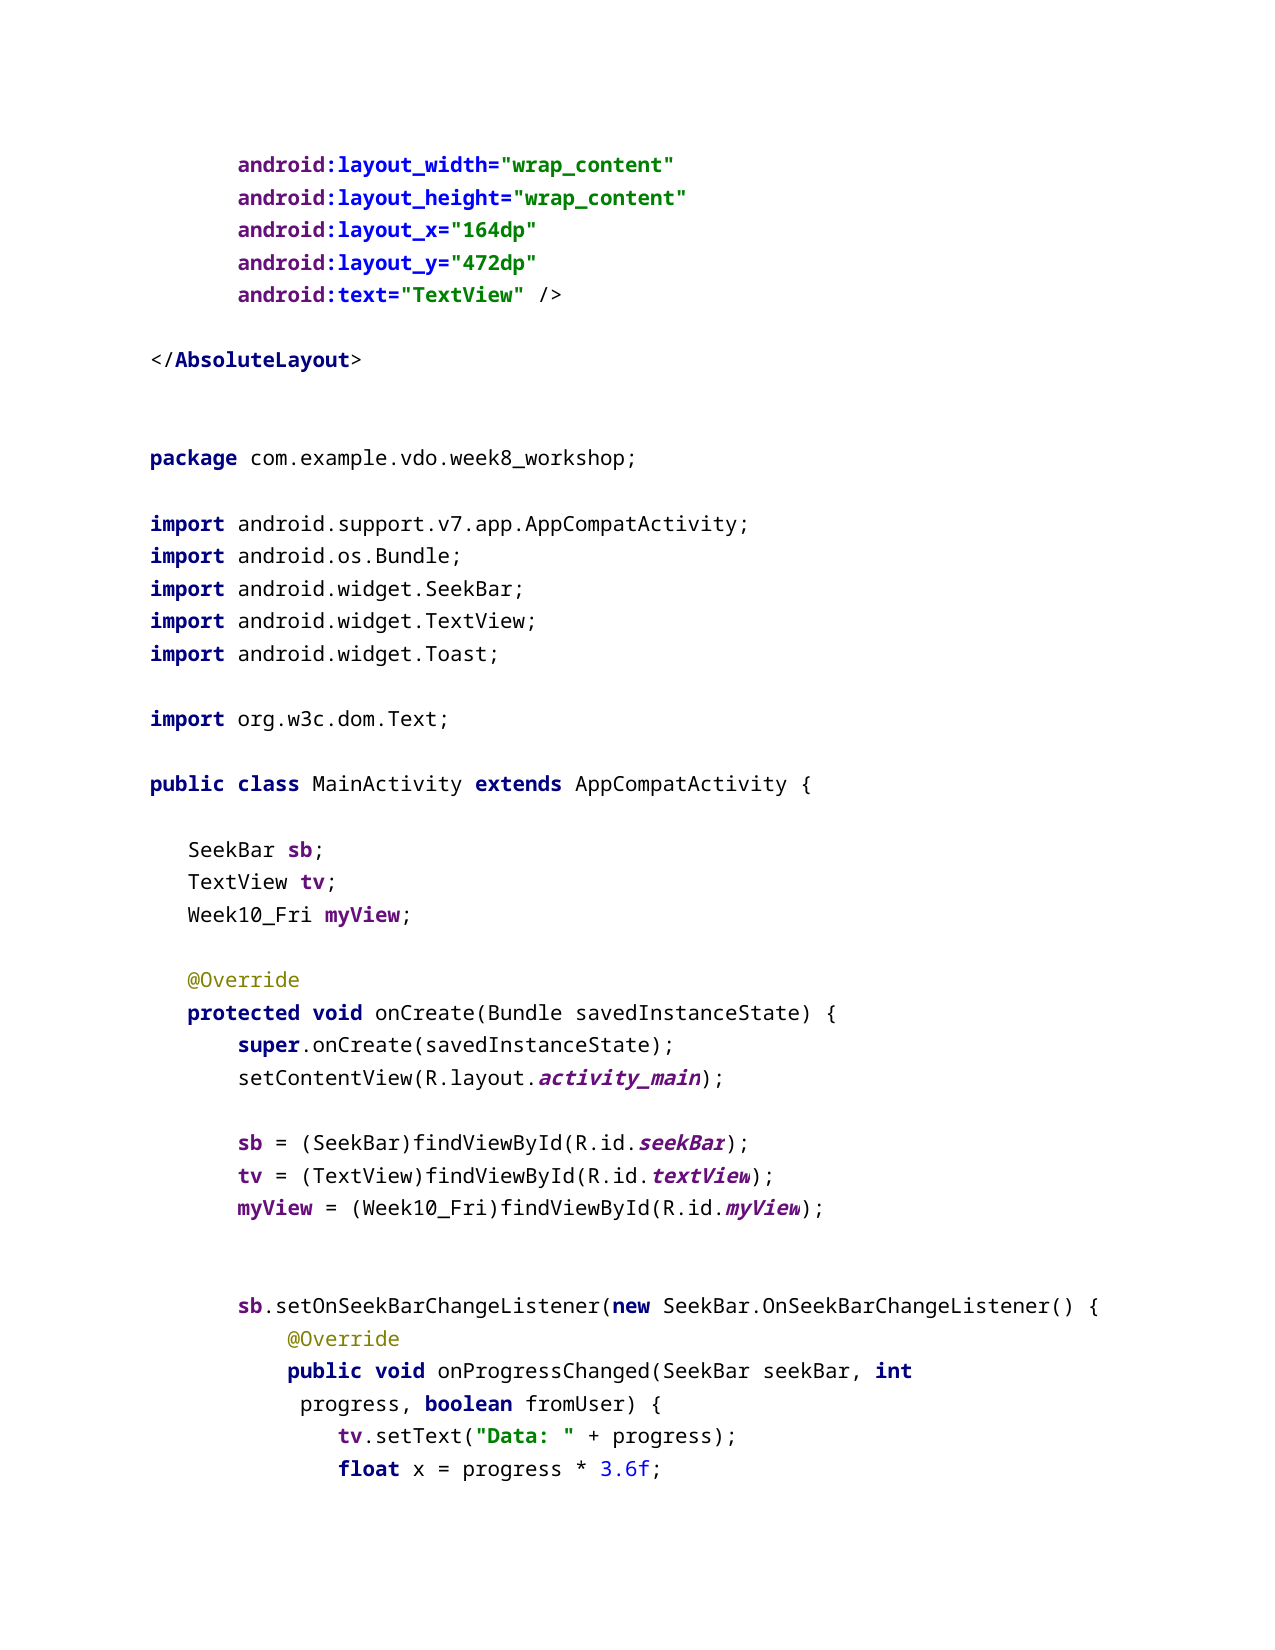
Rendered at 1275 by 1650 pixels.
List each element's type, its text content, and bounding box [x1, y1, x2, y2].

text super.onCreate(savedInstanceState); [150, 1030, 1125, 1059]
text public class MainActivity extends AppCompatActivity { [150, 769, 1125, 798]
text import android.support.v7.app.AppCompatActivity; [150, 509, 1125, 537]
text import org.w3c.dom.Text; [150, 704, 1125, 733]
text import android.widget.SeekBar; [150, 574, 1125, 602]
text tv.setText("Data: " + progress); [150, 1422, 1125, 1450]
text android:layout_x="164dp" [150, 215, 1125, 244]
text myView = (Week10_Fri)findViewById(R.id.myView); [150, 1193, 1125, 1222]
text sb.setOnSeekBarChangeListener(new SeekBar.OnSeekBarChangeListener() { [150, 1291, 1125, 1319]
text android:layout_height="wrap_content" [150, 183, 1125, 211]
text TextView tv; [150, 867, 1125, 896]
text sb = (SeekBar)findViewById(R.id.seekBar); [150, 1128, 1125, 1157]
text float x = progress * 3.6f; [150, 1454, 1125, 1483]
text import android.os.Bundle; [150, 541, 1125, 570]
text protected void onCreate(Bundle savedInstanceState) { [150, 998, 1125, 1026]
text setContentView(R.layout.activity_main); [150, 1063, 1125, 1091]
text android:layout_y="472dp" [150, 248, 1125, 276]
text Week10_Fri myView; [150, 900, 1125, 928]
text android:layout_width="wrap_content" [150, 150, 1125, 178]
text @Override [150, 1324, 1125, 1352]
text android:text="TextView" /> [150, 280, 1125, 309]
text @Override [150, 965, 1125, 993]
text public void onProgressChanged(SeekBar seekBar, int progress, boolean fromUser) { [150, 1356, 1125, 1417]
text import android.widget.Toast; [150, 639, 1125, 667]
text tv = (TextView)findViewById(R.id.textView); [150, 1161, 1125, 1189]
text </AbsoluteLayout> [150, 346, 1125, 374]
text package com.example.vdo.week8_workshop; [150, 443, 1125, 472]
text SeekBar sb; [150, 835, 1125, 863]
text import android.widget.TextView; [150, 606, 1125, 635]
